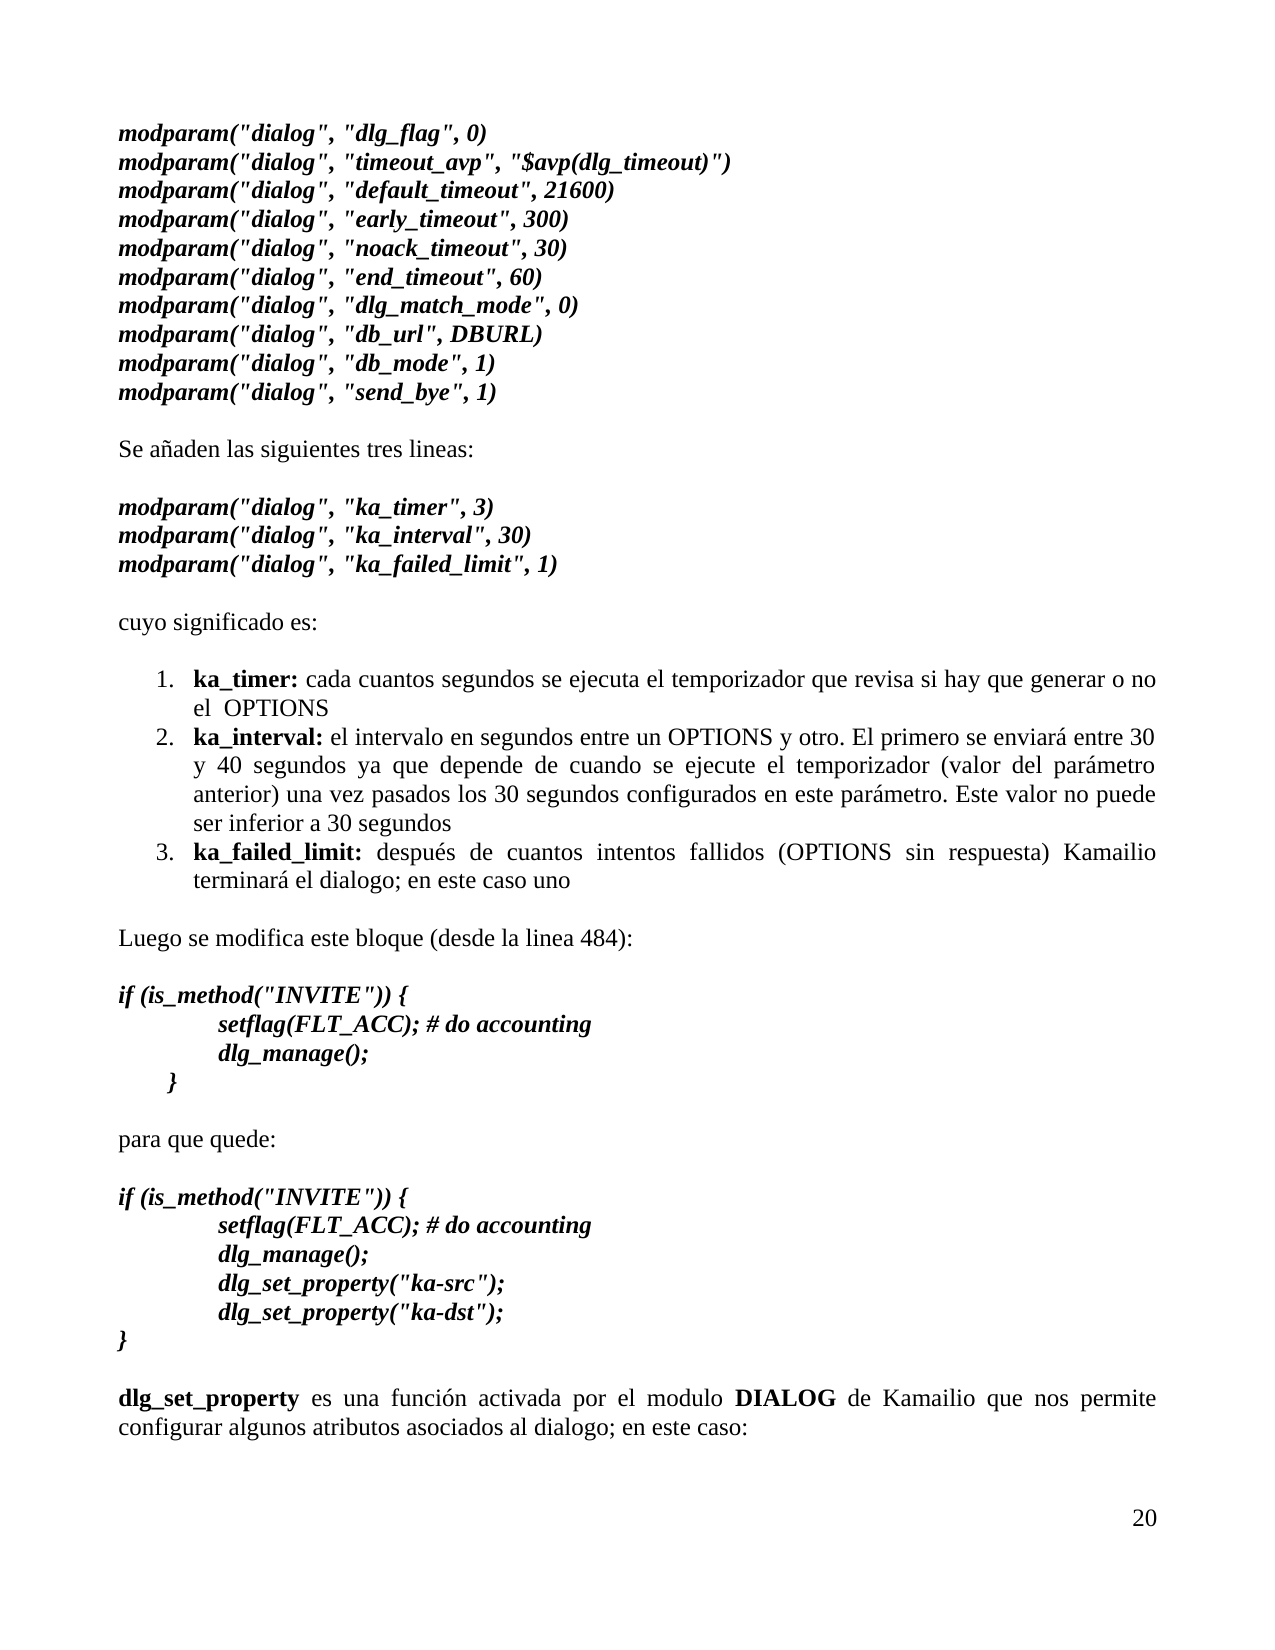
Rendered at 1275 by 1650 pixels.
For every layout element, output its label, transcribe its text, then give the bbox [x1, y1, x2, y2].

text modparam("dialog", "send_bye", 1) [118, 377, 1157, 406]
text Se añaden las siguientes tres lineas: [118, 434, 1157, 463]
text modparam("dialog", "early_timeout", 300) [118, 204, 1157, 233]
text } [118, 1067, 1157, 1096]
text modparam("dialog", "db_mode", 1) [118, 348, 1157, 377]
text dlg_manage(); [118, 1038, 1157, 1067]
text if (is_method("INVITE")) { [118, 981, 1157, 1009]
text para que quede: [118, 1124, 1157, 1153]
list ka_timer: cada cuantos segundos se ejecuta el temporizador que revisa si hay que generar o no el OPTIONS [156, 664, 1157, 722]
text cuyo significado es: [118, 607, 1157, 636]
text dlg_set_property("ka-src"); [118, 1268, 1157, 1297]
text modparam("dialog", "ka_interval", 30) [118, 521, 1157, 549]
list ka_failed_limit: después de cuantos intentos fallidos (OPTIONS sin respuesta) Kamailio terminará el dialogo; en este caso uno [156, 837, 1157, 894]
text dlg_set_property("ka-dst"); [118, 1297, 1157, 1326]
text modparam("dialog", "ka_failed_limit", 1) [118, 549, 1157, 578]
text } [118, 1326, 1157, 1354]
text Luego se modifica este bloque (desde la linea 484): [118, 923, 1157, 952]
text if (is_method("INVITE")) { [118, 1182, 1157, 1211]
text modparam("dialog", "db_url", DBURL) [118, 319, 1157, 348]
text setflag(FLT_ACC); # do accounting [118, 1009, 1157, 1038]
text modparam("dialog", "default_timeout", 21600) [118, 176, 1157, 204]
text modparam("dialog", "ka_timer", 3) [118, 492, 1157, 521]
text modparam("dialog", "dlg_match_mode", 0) [118, 291, 1157, 319]
text setflag(FLT_ACC); # do accounting [118, 1211, 1157, 1239]
text dlg_manage(); [118, 1239, 1157, 1268]
text modparam("dialog", "noack_timeout", 30) [118, 233, 1157, 262]
text modparam("dialog", "timeout_avp", "$avp(dlg_timeout)") [118, 147, 1157, 176]
text dlg_set_property es una función activada por el modulo DIALOG de Kamailio que nos permite configurar algunos atributos asociados al dialogo; en este caso: [118, 1383, 1157, 1441]
text modparam("dialog", "end_timeout", 60) [118, 262, 1157, 291]
list ka_interval: el intervalo en segundos entre un OPTIONS y otro. El primero se enviará entre 30 y 40 segundos ya que depende de cuando se ejecute el temporizador (valor del parámetro anterior) una vez pasados los 30 segundos configurados en este parámetro. Este valor no puede ser inferior a 30 segundos [156, 722, 1157, 837]
text modparam("dialog", "dlg_flag", 0) [118, 118, 1157, 147]
